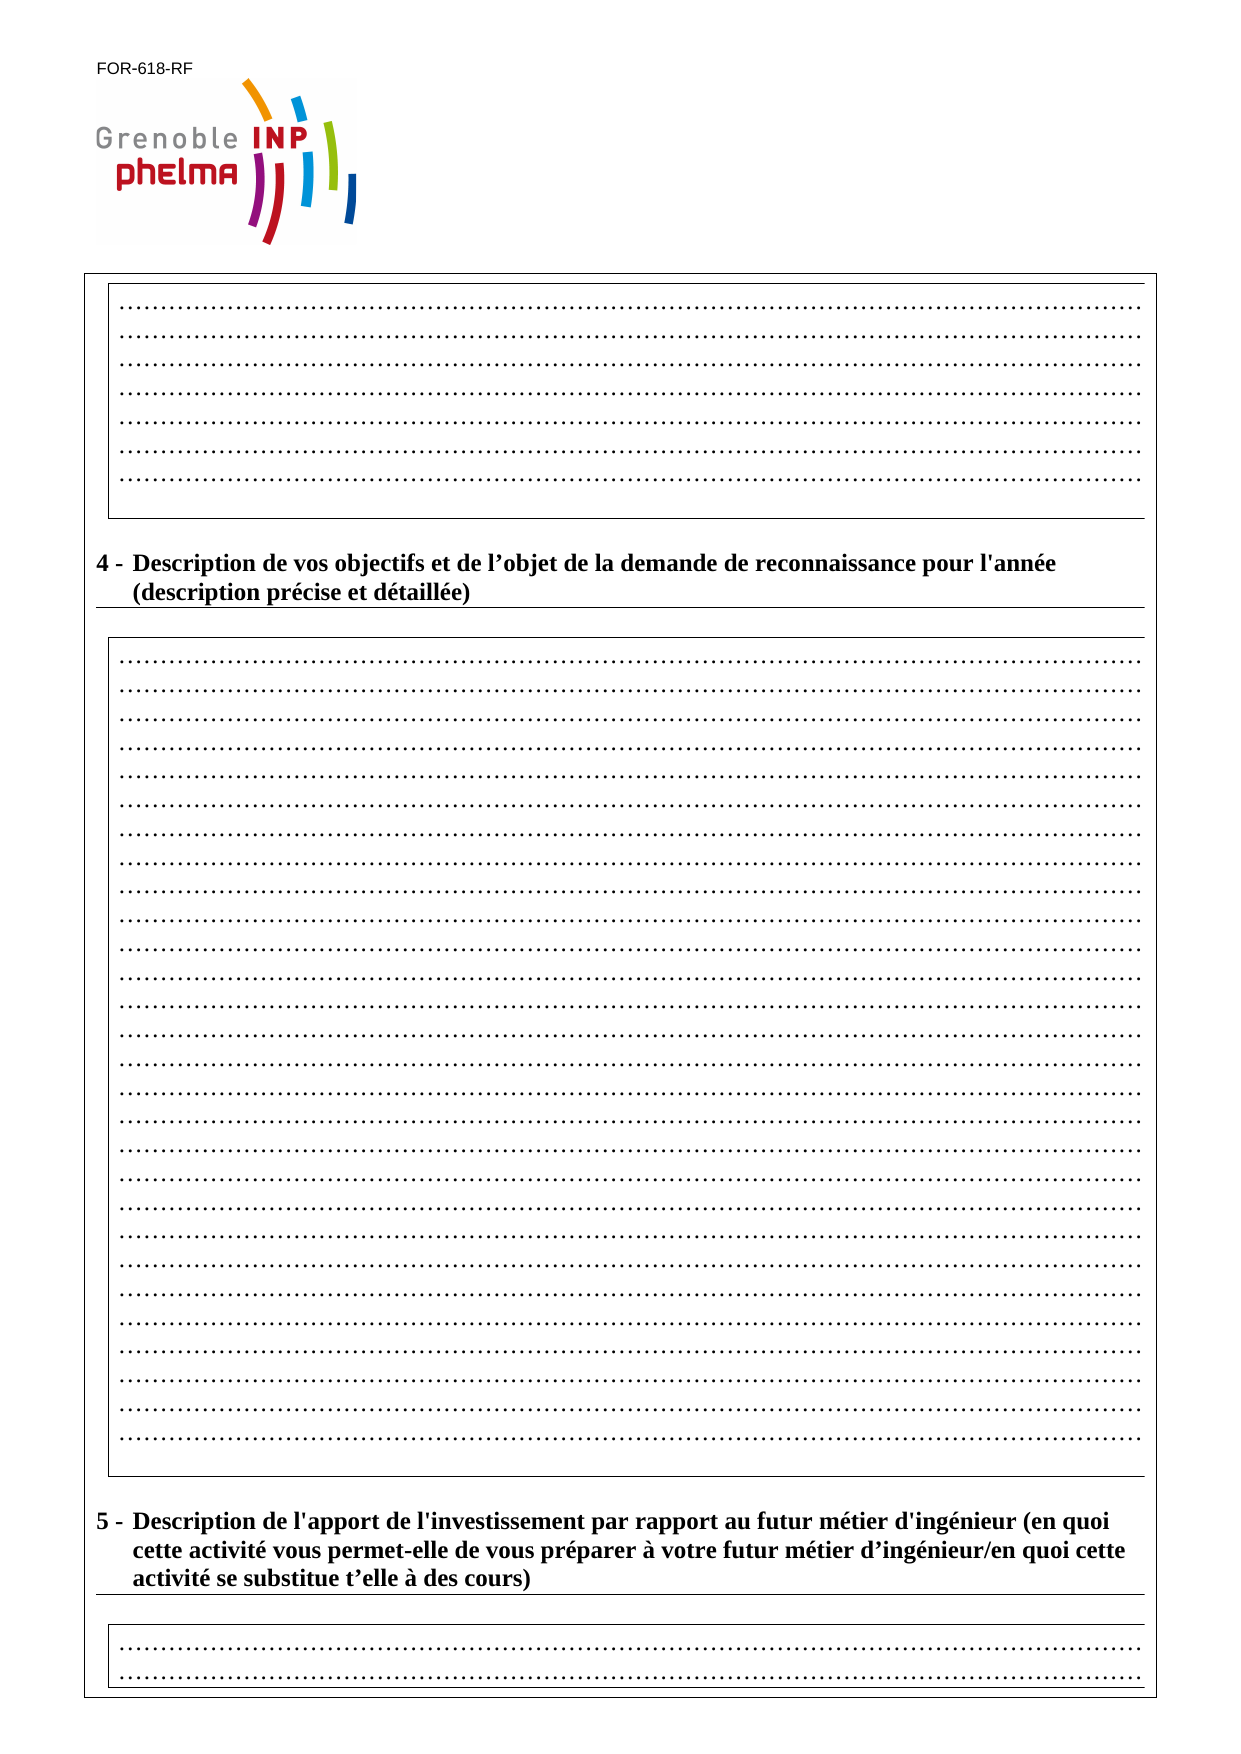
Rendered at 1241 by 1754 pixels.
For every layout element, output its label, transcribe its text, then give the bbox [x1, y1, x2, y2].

table_cell …………………………………………………………………………………………………………… …………………………………………………………………………………………………………………………………………………………………………………………………………………………………………………………………………………………………………………………………………………………………………………………………………………………………………………… …………………………………………………………………………………………………………… …………………………………………………………………………………………………………… 4 - Description de vos objectifs et de l’objet de la demande de reconnaissance pour l'année (description précise et détaillée) …………………………………………………………………………………………………………… …………………………………………………………………………………………………………… …………………………………………………………………………………………………………… …………………………………………………………………………………………………………… ………………………………………………………………………………………………………………………………………………………………………………………………………………………… …………………………………………………………………………………………………………… …………………………………………………………………………………………………………… …………………………………………………………………………………………………………… …………………………………………………………………………………………………………… …………………………………………………………………………………………………………… …………………………………………………………………………………………………………… …………………………………………………………………………………………………………… …………………………………………………………………………………………………………… …………………………………………………………………………………………………………… …………………………………………………………………………………………………………… …………………………………………………………………………………………………………… …………………………………………………………………………………………………………… …………………………………………………………………………………………………………… …………………………………………………………………………………………………………… …………………………………………………………………………………………………………… …………………………………………………………………………………………………………… …………………………………………………………………………………………………………… …………………………………………………………………………………………………………… …………………………………………………………………………………………………………… …………………………………………………………………………………………………………… …………………………………………………………………………………………………………… …………………………………………………………………………………………………………… 5 - Description de l'apport de l'investissement par rapport au futur métier d'ingénieur (en quoi cette activité vous permet-elle de vous préparer à votre futur métier d’ingénieur/en quoi cette activité se substitue t’elle à des cours) …………………………………………………………………………………………………………… …………………………………………………………………………………………………………… [85, 274, 1156, 1697]
picture [96, 78, 357, 245]
